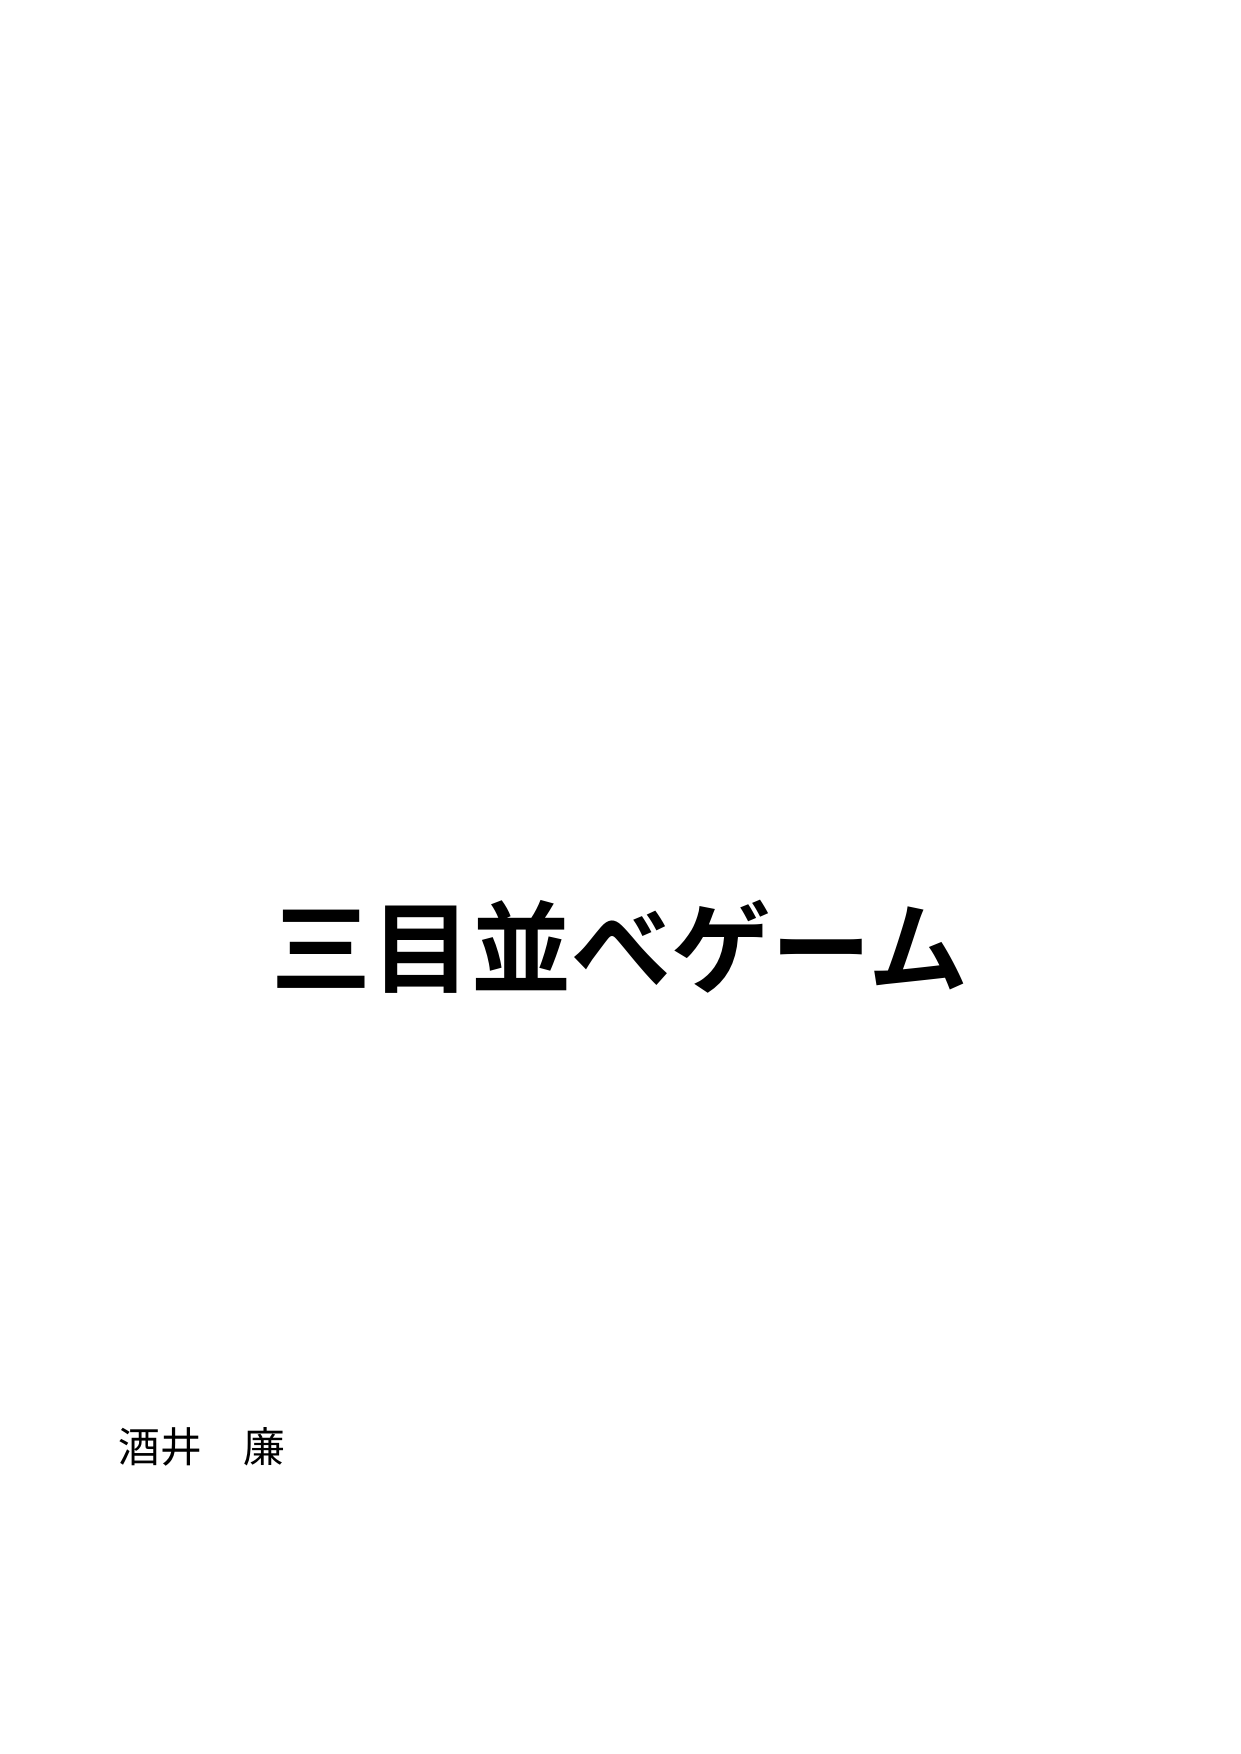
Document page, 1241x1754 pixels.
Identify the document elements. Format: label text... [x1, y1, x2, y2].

text 酒井 廉 [118, 1414, 1122, 1474]
text 三目並べゲーム [118, 870, 1122, 1014]
